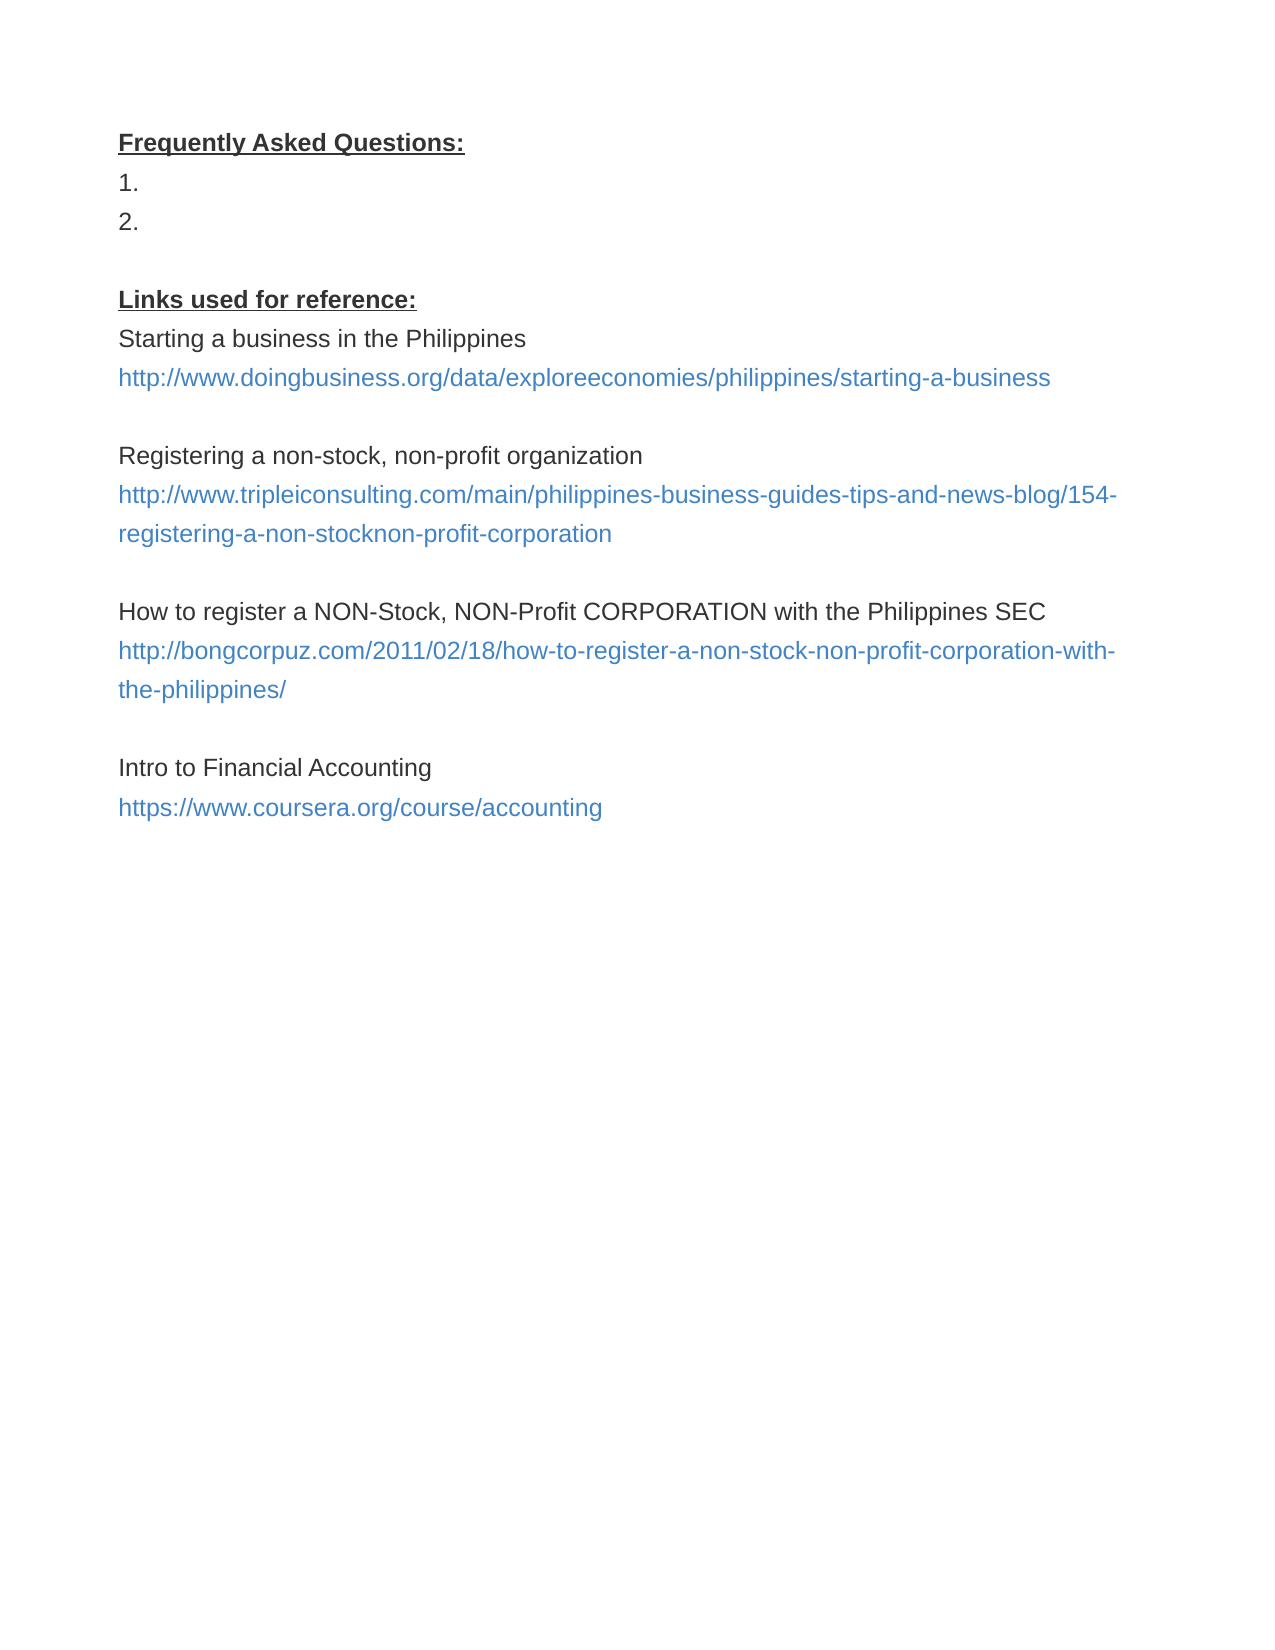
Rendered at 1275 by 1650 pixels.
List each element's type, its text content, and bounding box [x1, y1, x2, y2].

text Links used for reference: [118, 274, 1157, 313]
text How to register a NON-Stock, NON-Profit CORPORATION with the Philippines SEC [118, 587, 1157, 626]
text 1. [118, 157, 1157, 196]
text Registering a non-stock, non-profit organization [118, 431, 1157, 470]
text Starting a business in the Philippines [118, 313, 1157, 352]
text http://bongcorpuz.com/2011/02/18/how-to-register-a-non-stock-non-profit-corporation-with-the-philippines/ [118, 626, 1157, 704]
text 2. [118, 196, 1157, 235]
text https://www.coursera.org/course/accounting [118, 782, 1157, 821]
text http://www.tripleiconsulting.com/main/philippines-business-guides-tips-and-news-blog/154-registering-a-non-stocknon-profit-corporation [118, 470, 1157, 548]
text http://www.doingbusiness.org/data/exploreeconomies/philippines/starting-a-business [118, 352, 1157, 392]
text Frequently Asked Questions: [118, 118, 1157, 157]
text Intro to Financial Accounting [118, 743, 1157, 782]
